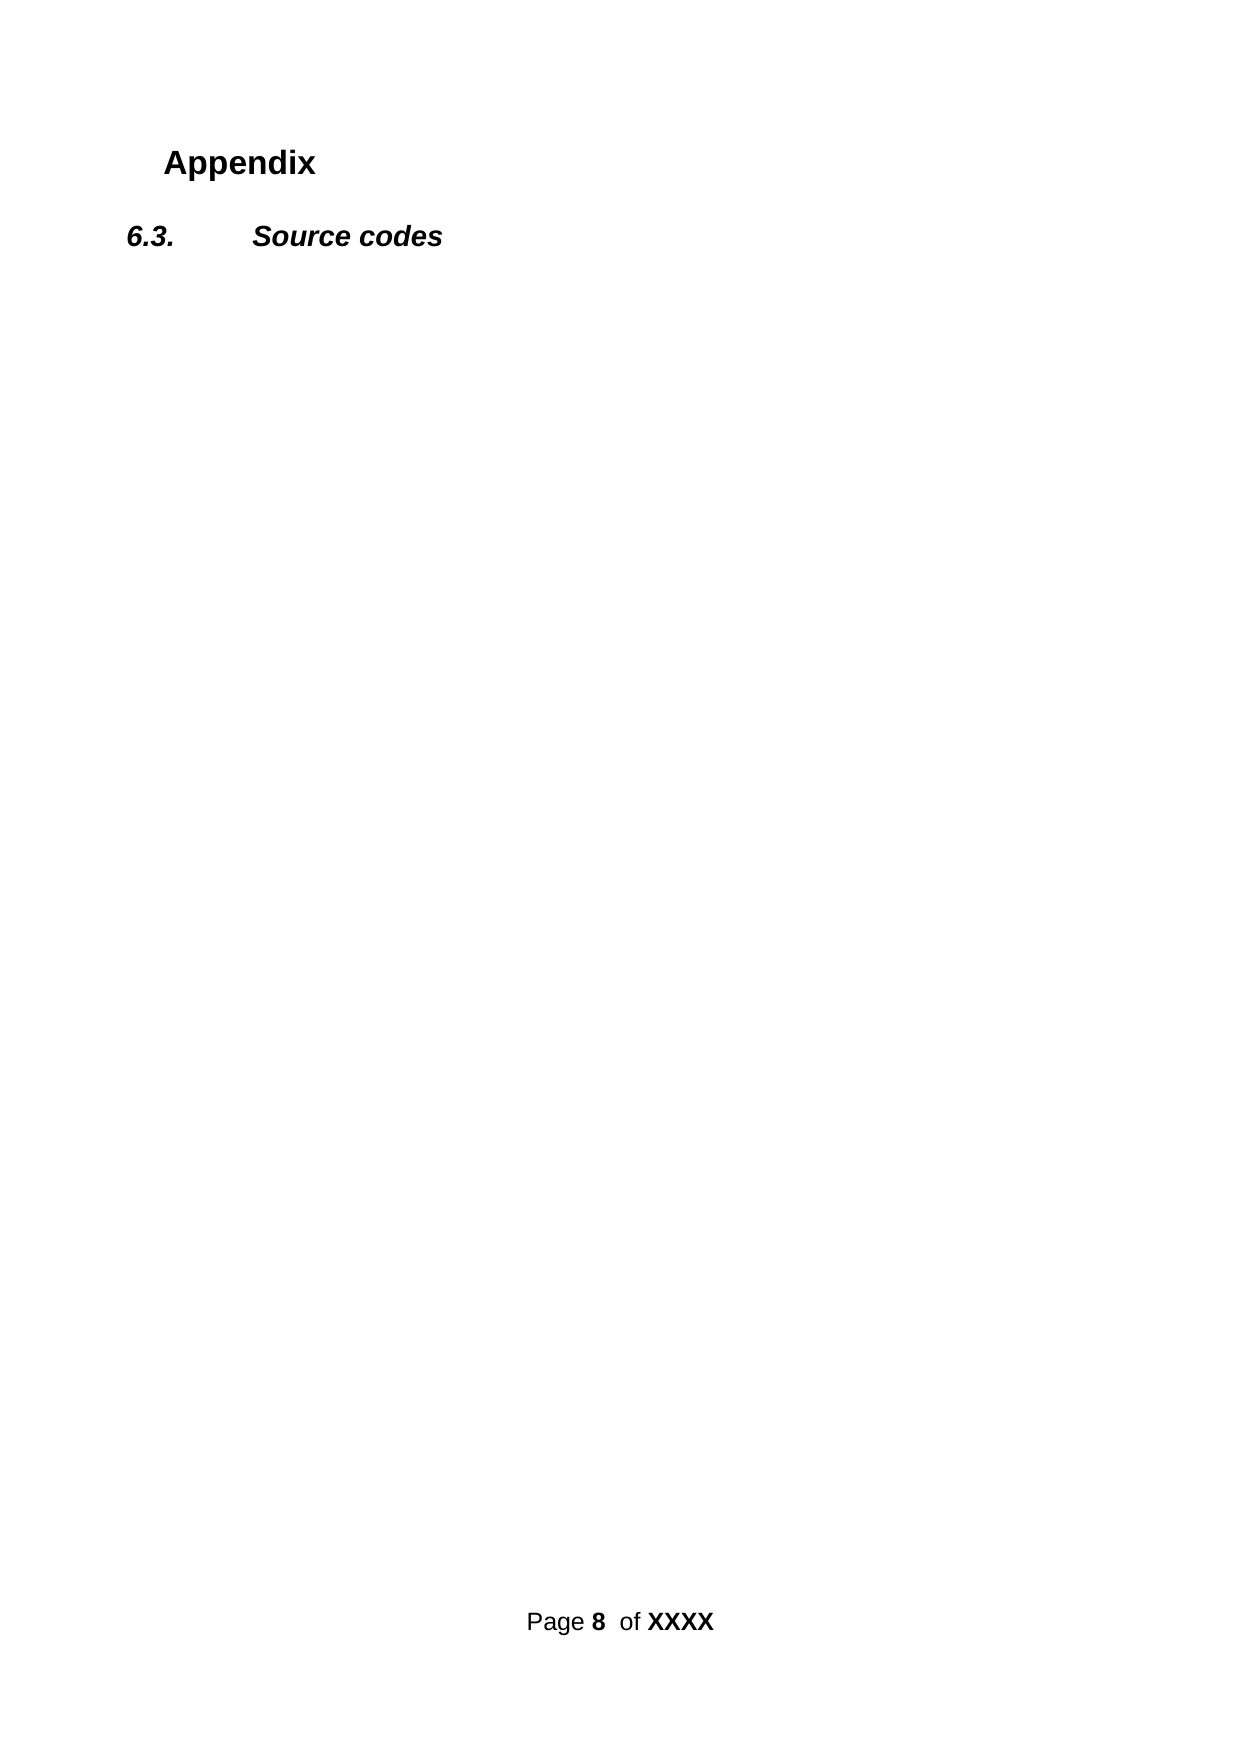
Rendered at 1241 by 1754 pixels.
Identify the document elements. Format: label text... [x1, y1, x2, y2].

subtitle Source codes [118, 219, 1122, 253]
subtitle Appendix [118, 143, 1122, 182]
